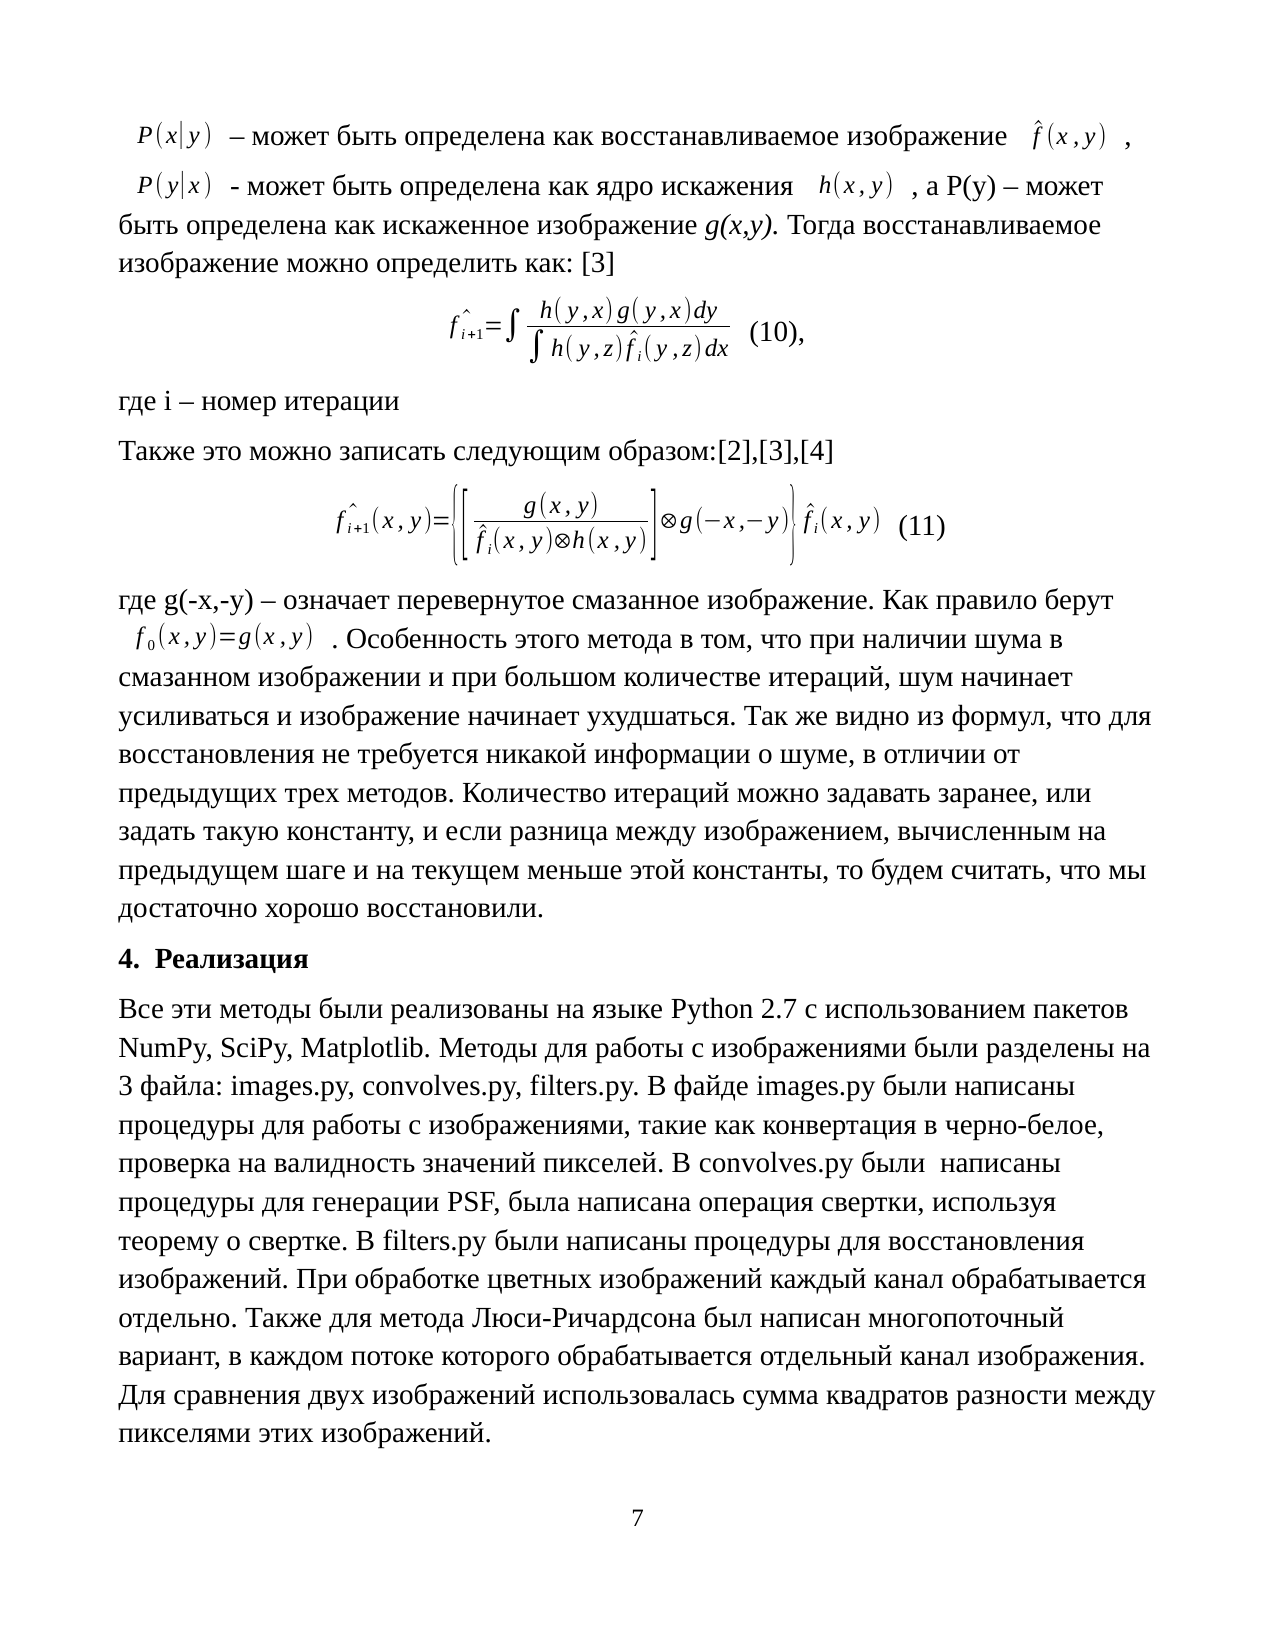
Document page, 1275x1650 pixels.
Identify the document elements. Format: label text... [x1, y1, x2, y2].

text (10), [118, 296, 1157, 366]
text - может быть определена как ядро искажения , а P(y) – может быть определена как искаженное изображение g(x,y). Тогда восстанавливаемое изображение можно определить как: [3] [118, 168, 1157, 279]
text (11) [118, 484, 1157, 565]
text где g(-x,-y) – означает перевернутое смазанное изображение. Как правило берут . Особенность этого метода в том, что при наличии шума в смазанном изображении и при большом количестве итераций, шум начинает усиливаться и изображение начинает ухудшаться. Так же видно из формул, что для восстановления не требуется никакой информации о шуме, в отличии от предыдущих трех методов. Количество итераций можно задавать заранее, или задать такую константу, и если разница между изображением, вычисленным на предыдущем шаге и на текущем меньше этой константы, то будем считать, что мы достаточно хорошо восстановили. [118, 582, 1157, 924]
text где i – номер итерации [118, 383, 1157, 416]
text Также это можно записать следующим образом:[2],[3],[4] [118, 433, 1157, 467]
text – может быть определена как восстанавливаемое изображение , [118, 118, 1157, 152]
text 4. Реализация [118, 941, 1157, 974]
text Все эти методы были реализованы на языке Python 2.7 с использованием пакетов NumPy, SciPy, Matplotlib. Методы для работы с изображениями были разделены на 3 файла: images.py, convolves.py, filters.py. В файде images.py были написаны процедуры для работы с изображениями, такие как конвертация в черно-белое, проверка на валидность значений пикселей. В convolves.py были написаны процедуры для генерации PSF, была написана операция свертки, используя теорему о свертке. В filters.py были написаны процедуры для восстановления изображений. При обработке цветных изображений каждый канал обрабатывается отдельно. Также для метода Люси-Ричардсона был написан многопоточный вариант, в каждом потоке которого обрабатывается отдельный канал изображения. Для сравнения двух изображений использовалась сумма квадратов разности между пикселями этих изображений. [118, 991, 1157, 1449]
